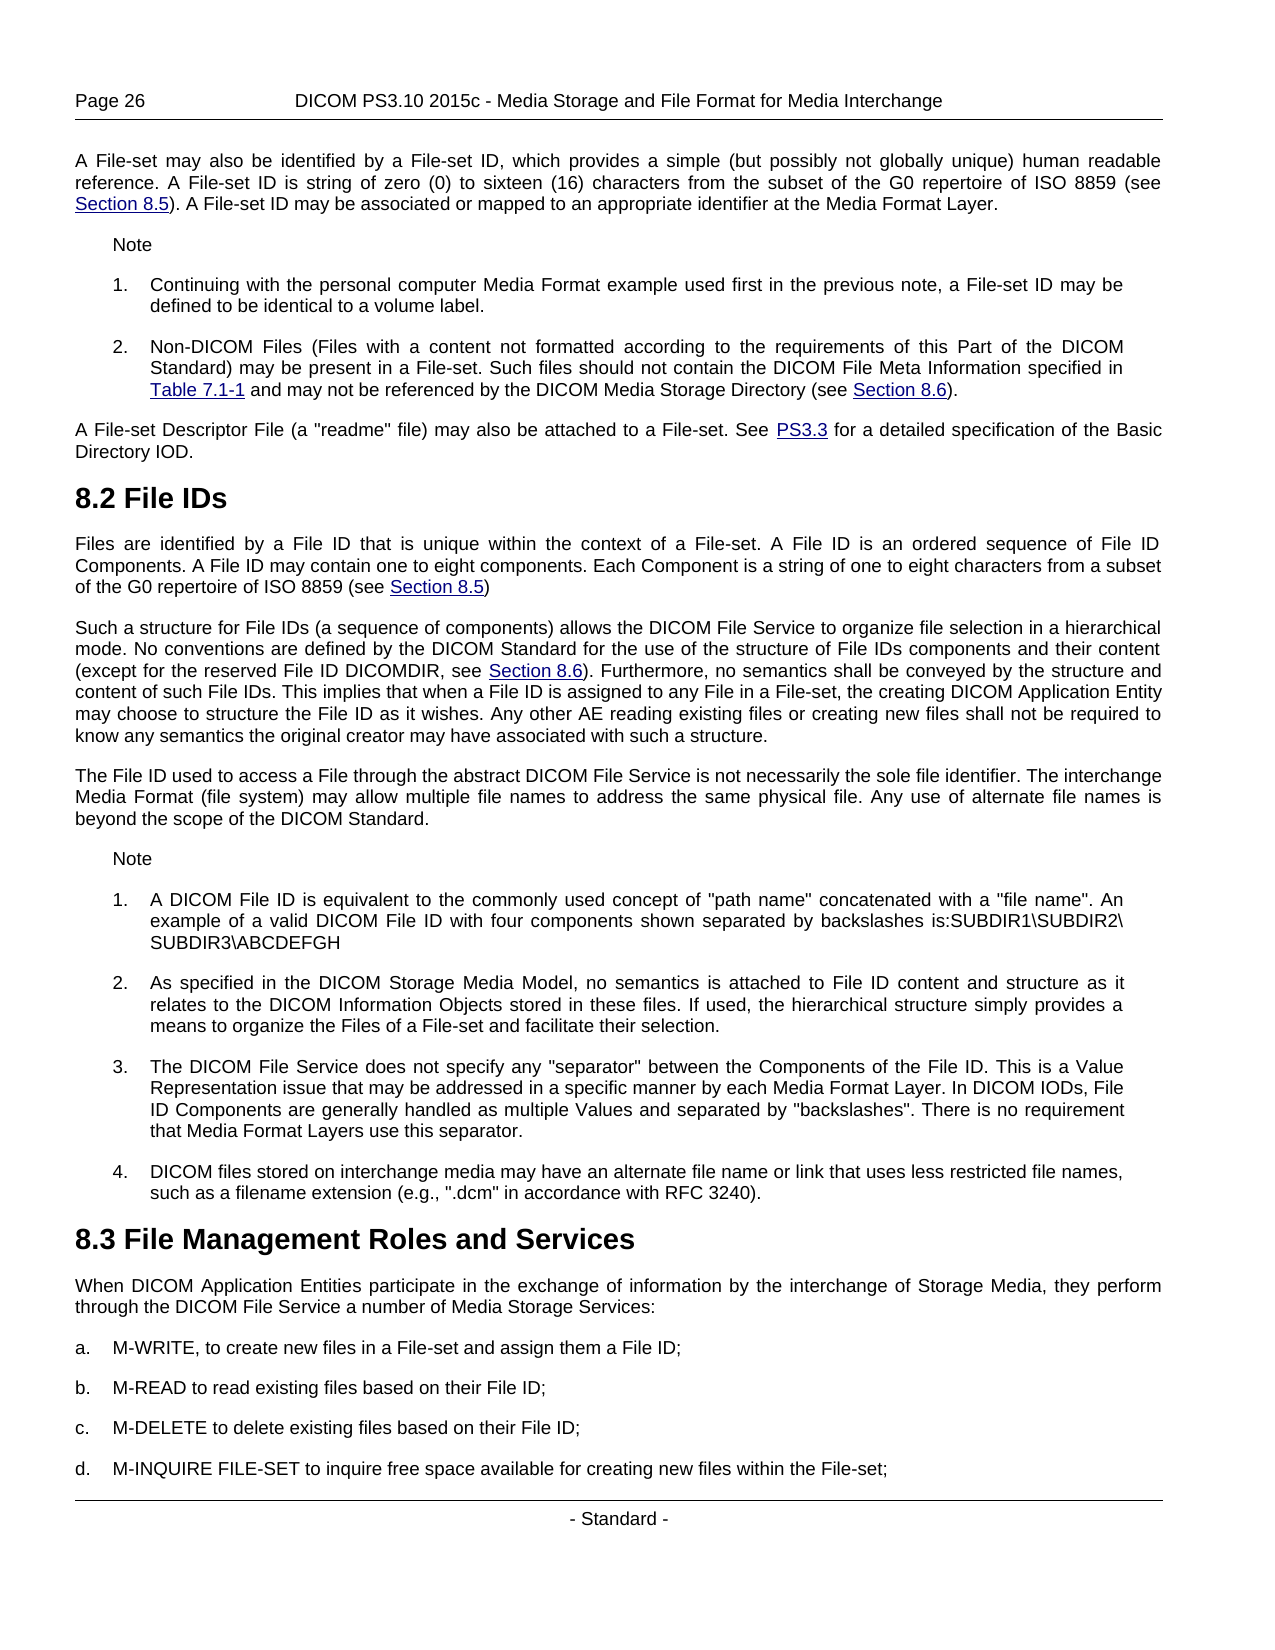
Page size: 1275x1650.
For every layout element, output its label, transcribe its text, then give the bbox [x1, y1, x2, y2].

list DICOM files stored on interchange media may have an alternate file name or link that uses less restricted file names, such as a filename extension (e.g., ".dcm" in accordance with RFC 3240). [112, 1160, 1125, 1203]
list M-READ to read existing files based on their File ID; [75, 1377, 1162, 1398]
text 8.2 File IDs [75, 481, 1162, 514]
list M-WRITE, to create new files in a File-set and assign them a File ID; [75, 1336, 1162, 1358]
text 8.3 File Management Roles and Services [75, 1222, 1162, 1256]
list The DICOM File Service does not specify any "separator" between the Components of the File ID. This is a Value Representation issue that may be addressed in a specific manner by each Media Format Layer. In DICOM IODs, File ID Components are generally handled as multiple Values and separated by "backslashes". There is no requirement that Media Format Layers use this separator. [112, 1055, 1125, 1142]
text The File ID used to access a File through the abstract DICOM File Service is not necessarily the sole file identifier. The interchange Media Format (file system) may allow multiple file names to address the same physical file. Any use of alternate file names is beyond the scope of the DICOM Standard. [75, 765, 1162, 829]
list M-INQUIRE FILE-SET to inquire free space available for creating new files within the File-set; [75, 1457, 1162, 1479]
list A DICOM File ID is equivalent to the commonly used concept of "path name" concatenated with a "file name". An example of a valid DICOM File ID with four components shown separated by backslashes is:SUBDIR1\SUBDIR2\SUBDIR3\ABCDEFGH [112, 888, 1125, 953]
text When DICOM Application Entities participate in the exchange of information by the interchange of Storage Media, they perform through the DICOM File Service a number of Media Storage Services: [75, 1274, 1162, 1318]
text Note [112, 848, 1125, 870]
text Such a structure for File IDs (a sequence of components) allows the DICOM File Service to organize file selection in a hierarchical mode. No conventions are defined by the DICOM Standard for the use of the structure of File IDs components and their content (except for the reserved File ID DICOMDIR, see Section 8.6). Furthermore, no semantics shall be conveyed by the structure and content of such File IDs. This implies that when a File ID is assigned to any File in a File-set, the creating DICOM Application Entity may choose to structure the File ID as it wishes. Any other AE reading existing files or creating new files shall not be required to know any semantics the original creator may have associated with such a structure. [75, 617, 1162, 746]
text A File-set Descriptor File (a "readme" file) may also be attached to a File-set. See PS3.3 for a detailed specification of the Basic Directory IOD. [75, 419, 1162, 462]
list M-DELETE to delete existing files based on their File ID; [75, 1417, 1162, 1439]
text Files are identified by a File ID that is unique within the context of a File-set. A File ID is an ordered sequence of File ID Components. A File ID may contain one to eight components. Each Component is a string of one to eight characters from a subset of the G0 repertoire of ISO 8859 (see Section 8.5) [75, 533, 1162, 598]
list Non-DICOM Files (Files with a content not formatted according to the requirements of this Part of the DICOM Standard) may be present in a File-set. Such files should not contain the DICOM File Meta Information specified in Table 7.1-1 and may not be referenced by the DICOM Media Storage Directory (see Section 8.6). [112, 336, 1125, 400]
list Continuing with the personal computer Media Format example used first in the previous note, a File-set ID may be defined to be identical to a volume label. [112, 274, 1125, 317]
text Note [112, 233, 1125, 255]
list As specified in the DICOM Storage Media Model, no semantics is attached to File ID content and structure as it relates to the DICOM Information Objects stored in these files. If used, the hierarchical structure simply provides a means to organize the Files of a File-set and facilitate their selection. [112, 972, 1125, 1037]
text A File-set may also be identified by a File-set ID, which provides a simple (but possibly not globally unique) human readable reference. A File-set ID is string of zero (0) to sixteen (16) characters from the subset of the G0 repertoire of ISO 8859 (see Section 8.5). A File-set ID may be associated or mapped to an appropriate identifier at the Media Format Layer. [75, 150, 1162, 215]
